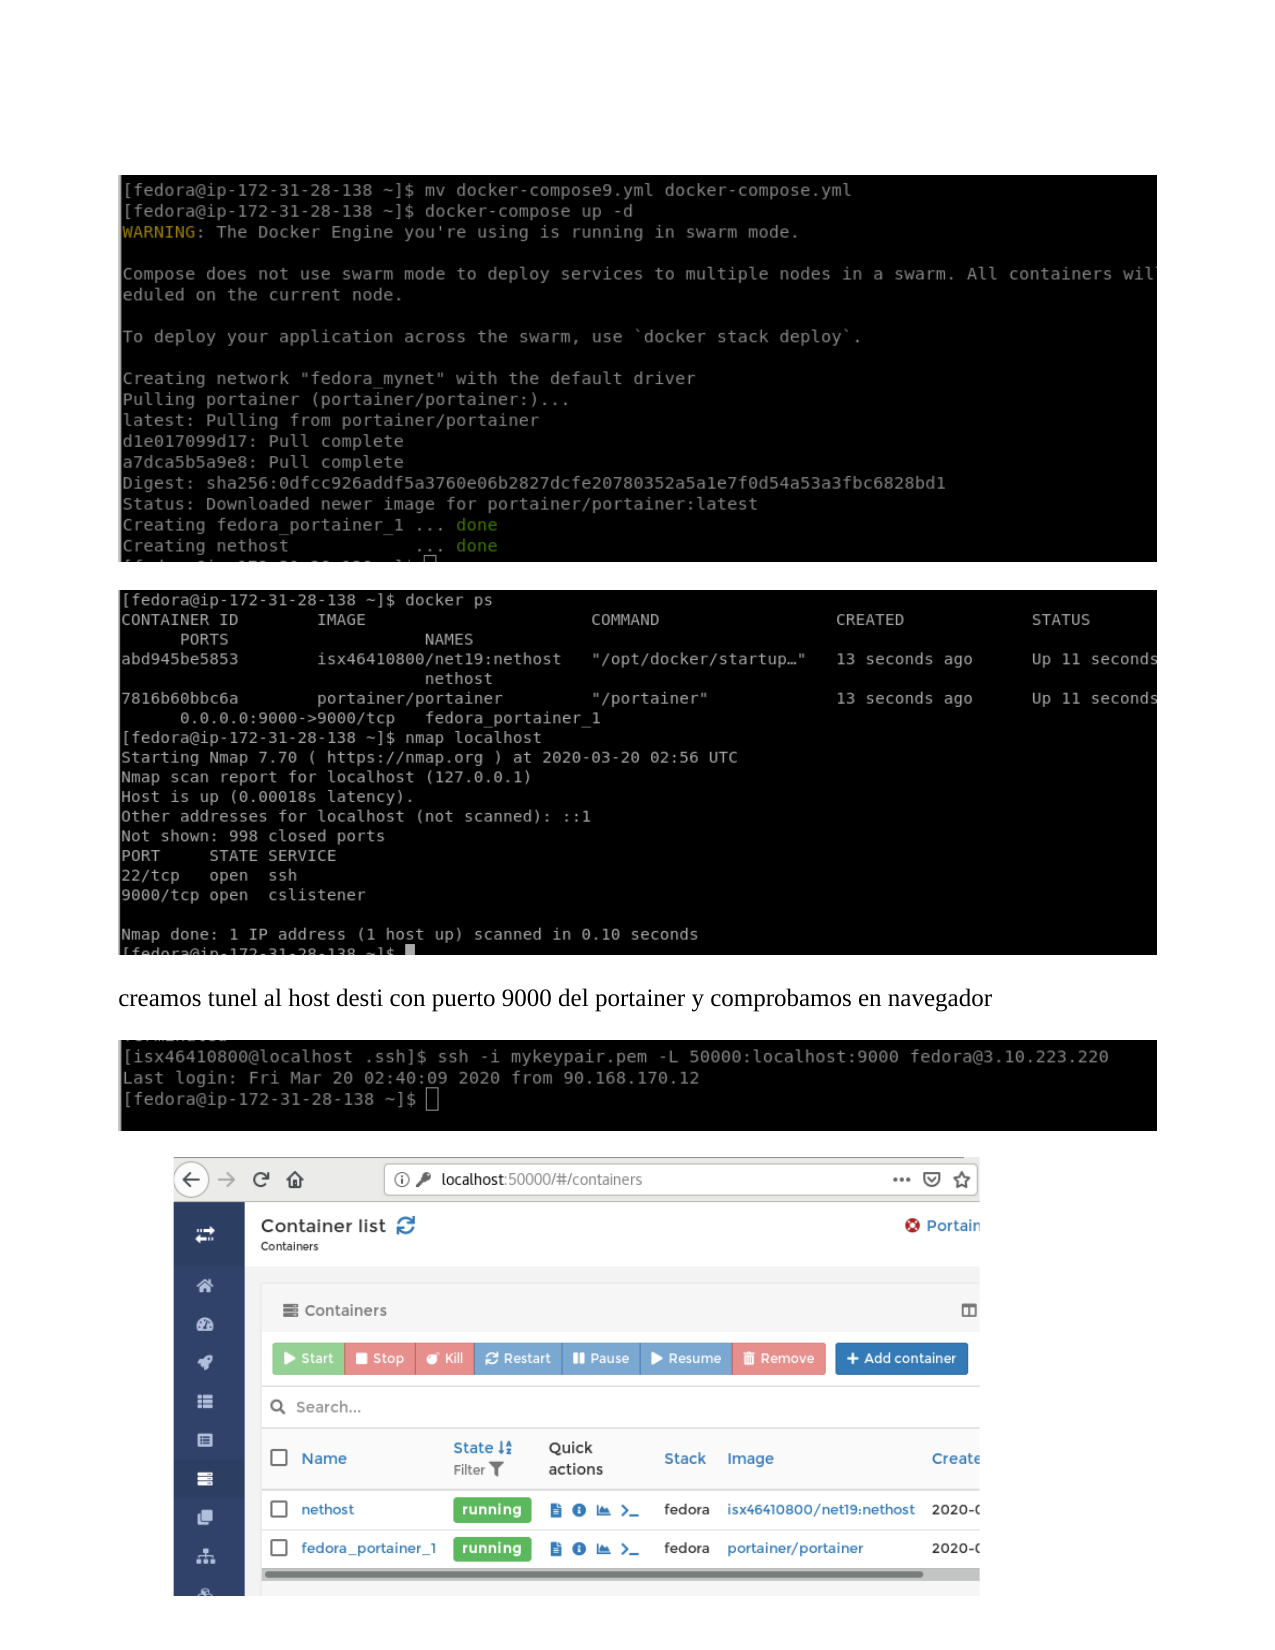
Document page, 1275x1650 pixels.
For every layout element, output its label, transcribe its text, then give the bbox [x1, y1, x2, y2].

picture [173, 1157, 980, 1596]
picture [118, 590, 1157, 955]
text creamos tunel al host desti con puerto 9000 del portainer y comprobamos en navegador [118, 983, 1157, 1012]
picture [118, 1040, 1157, 1131]
picture [118, 175, 1157, 562]
